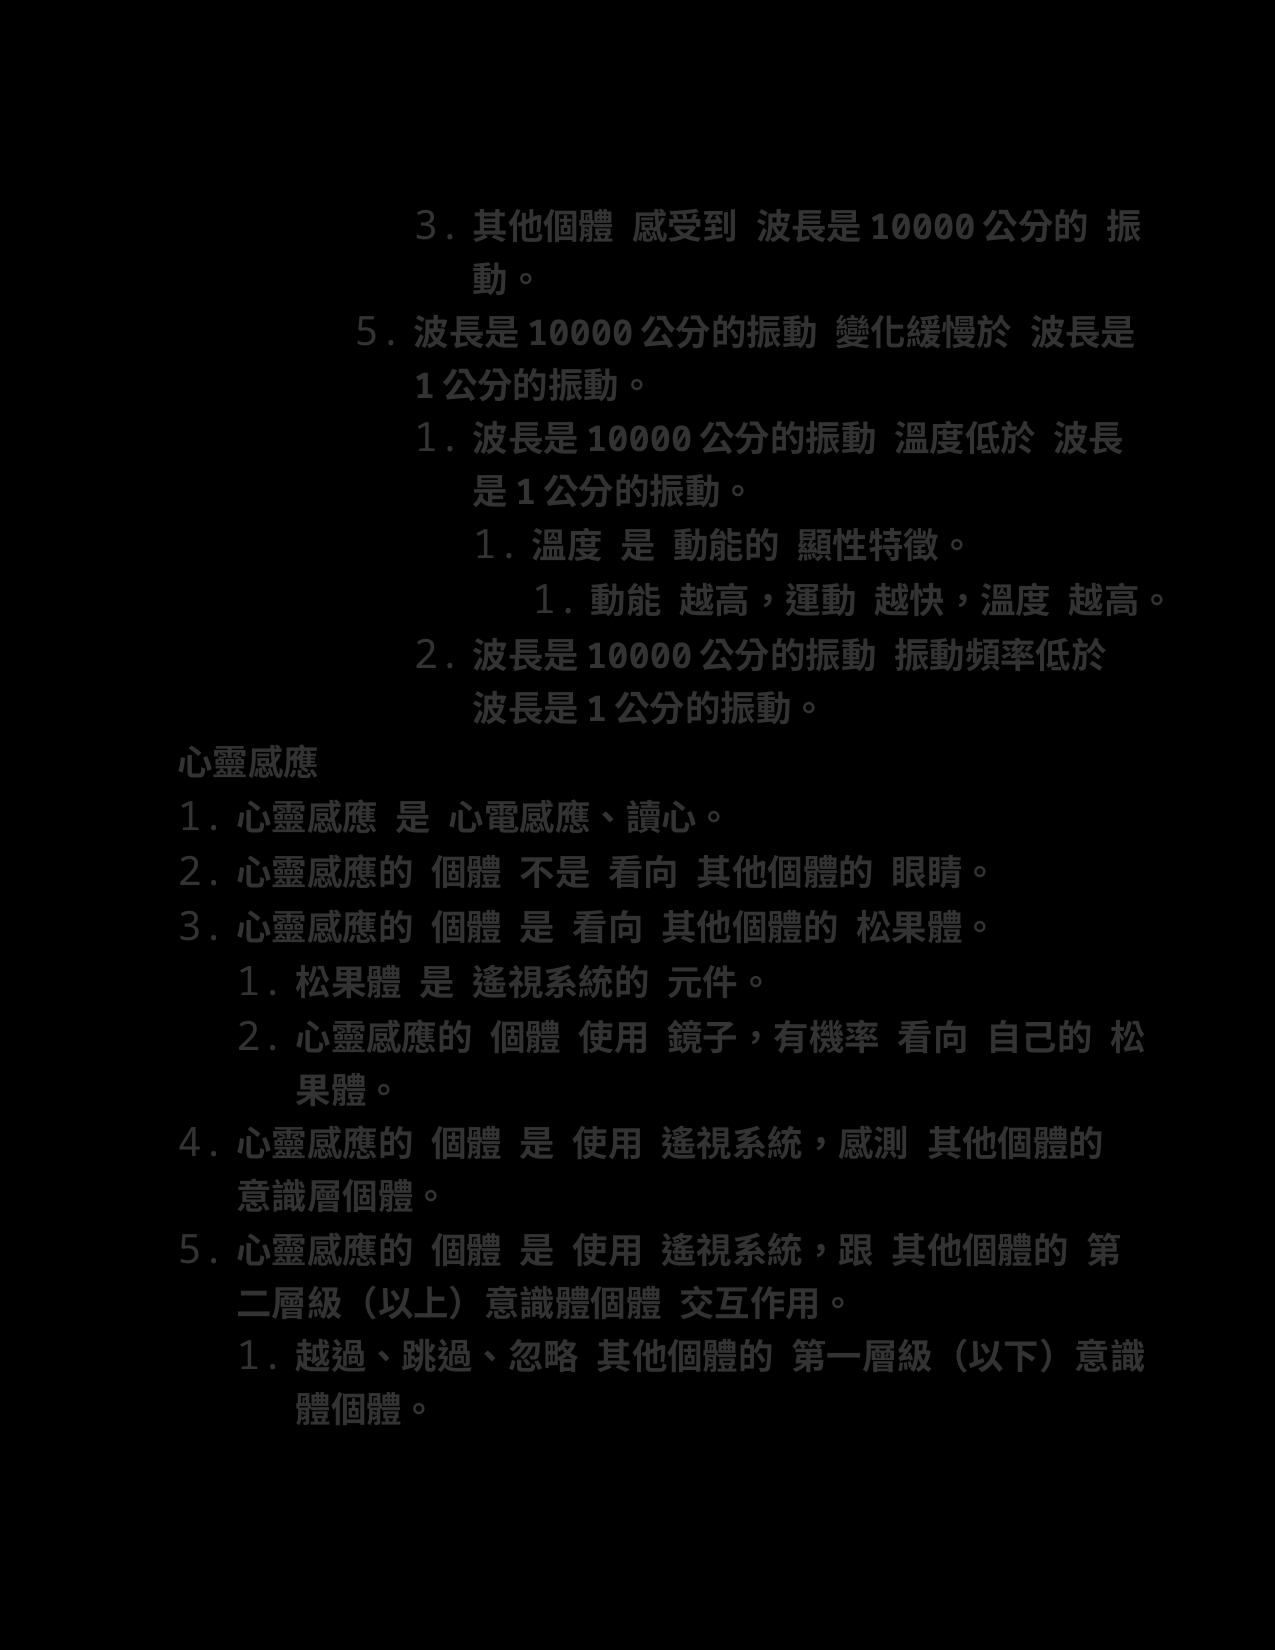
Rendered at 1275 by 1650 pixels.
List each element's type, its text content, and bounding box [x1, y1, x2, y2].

list 波長是10000公分的振動 振動頻率低於 波長是1公分的振動。 [413, 625, 1157, 732]
list 心靈感應的 個體 是 使用 遙視系統，跟 其他個體的 第二層級（以上）意識體個體 交互作用。 [177, 1220, 1157, 1326]
list 心靈感應的 個體 不是 看向 其他個體的 眼睛。 [177, 842, 1157, 897]
list 波長是10000公分的振動 變化緩慢於 波長是1公分的振動。 [354, 302, 1157, 409]
list 松果體 是 遙視系統的 元件。 [236, 952, 1157, 1007]
list 心靈感應的 個體 使用 鏡子，有機率 看向 自己的 松果體。 [236, 1007, 1157, 1114]
list 心靈感應 是 心電感應、讀心。 [177, 787, 1157, 842]
list 其他個體 感受到 波長是10000公分的 振動。 [413, 196, 1157, 302]
list 心靈感應的 個體 是 使用 遙視系統，感測 其他個體的 意識層個體。 [177, 1114, 1157, 1220]
list 溫度 是 動能的 顯性特徵。 [472, 515, 1157, 570]
list 波長是10000公分的振動 溫度低於 波長是1公分的振動。 [413, 409, 1157, 515]
list 動能 越高，運動 越快，溫度 越高。 [532, 570, 1157, 625]
list 心靈感應（反制 法拉第籠） [118, 732, 1157, 787]
list 越過、跳過、忽略 其他個體的 第一層級（以下）意識體個體。 [236, 1326, 1157, 1433]
list 心靈感應的 個體 是 看向 其他個體的 松果體。 [177, 897, 1157, 952]
